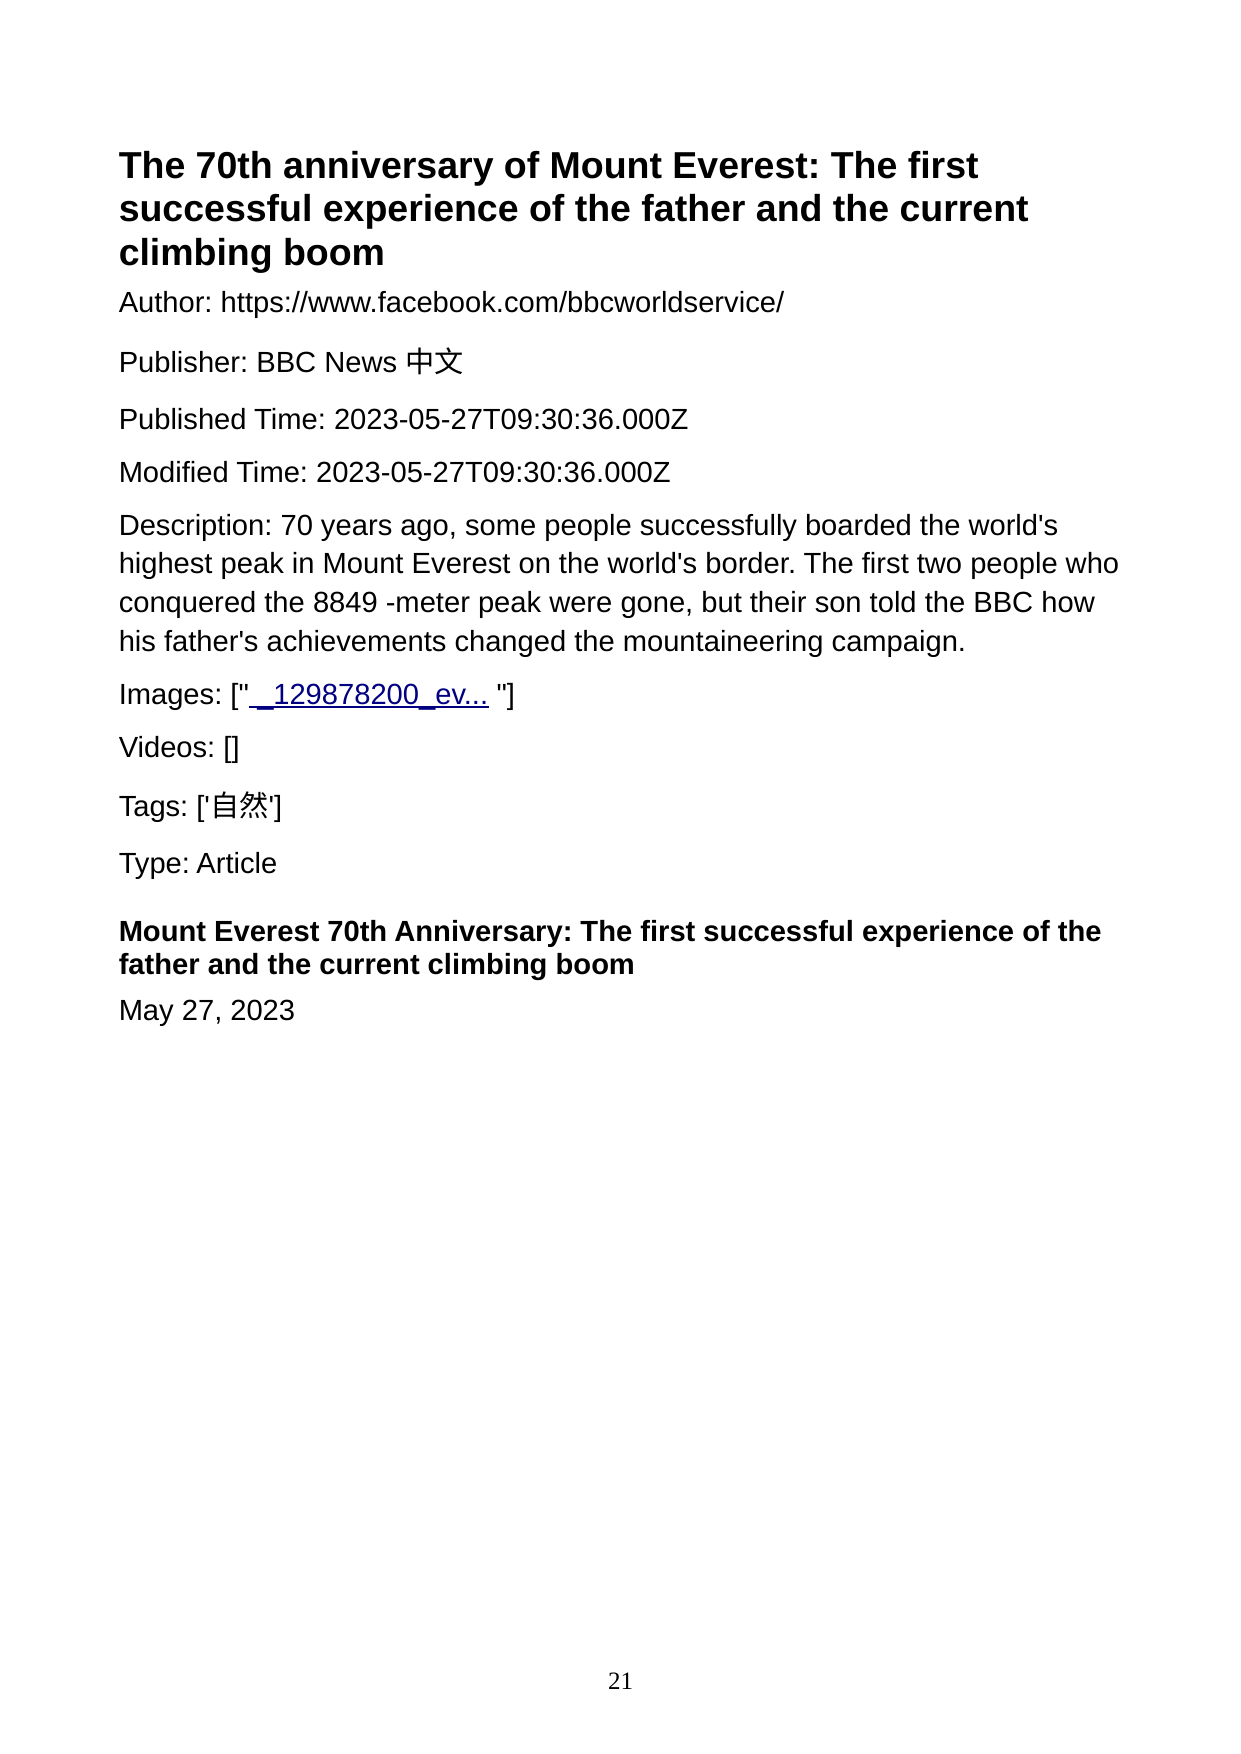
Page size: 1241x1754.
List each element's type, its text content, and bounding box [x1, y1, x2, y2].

text Type: Article [118, 846, 1122, 879]
subtitle The 70th anniversary of Mount Everest: The first successful experience of the father and the current climbing boom [118, 143, 1122, 273]
subtitle Mount Everest 70th Anniversary: The first successful experience of the father and the current climbing boom [118, 914, 1122, 981]
text Published Time: 2023-05-27T09:30:36.000Z [118, 402, 1122, 435]
text Tags: ['自然'] [118, 783, 1122, 825]
text May 27, 2023 [118, 993, 1122, 1622]
text Videos: [] [118, 730, 1122, 763]
text Publisher: BBC News 中文 [118, 338, 1122, 381]
text Description: 70 years ago, some people successfully boarded the world's highest peak in Mount Everest on the world's border. The first two people who conquered the 8849 -meter peak were gone, but their son told the BBC how his father's achievements changed the mountaineering campaign. [118, 508, 1122, 657]
text Author: https://www.facebook.com/bbcworldservice/ [118, 285, 1122, 319]
text Images: [" _129878200_ev... "] [118, 677, 1122, 710]
text Modified Time: 2023-05-27T09:30:36.000Z [118, 455, 1122, 488]
